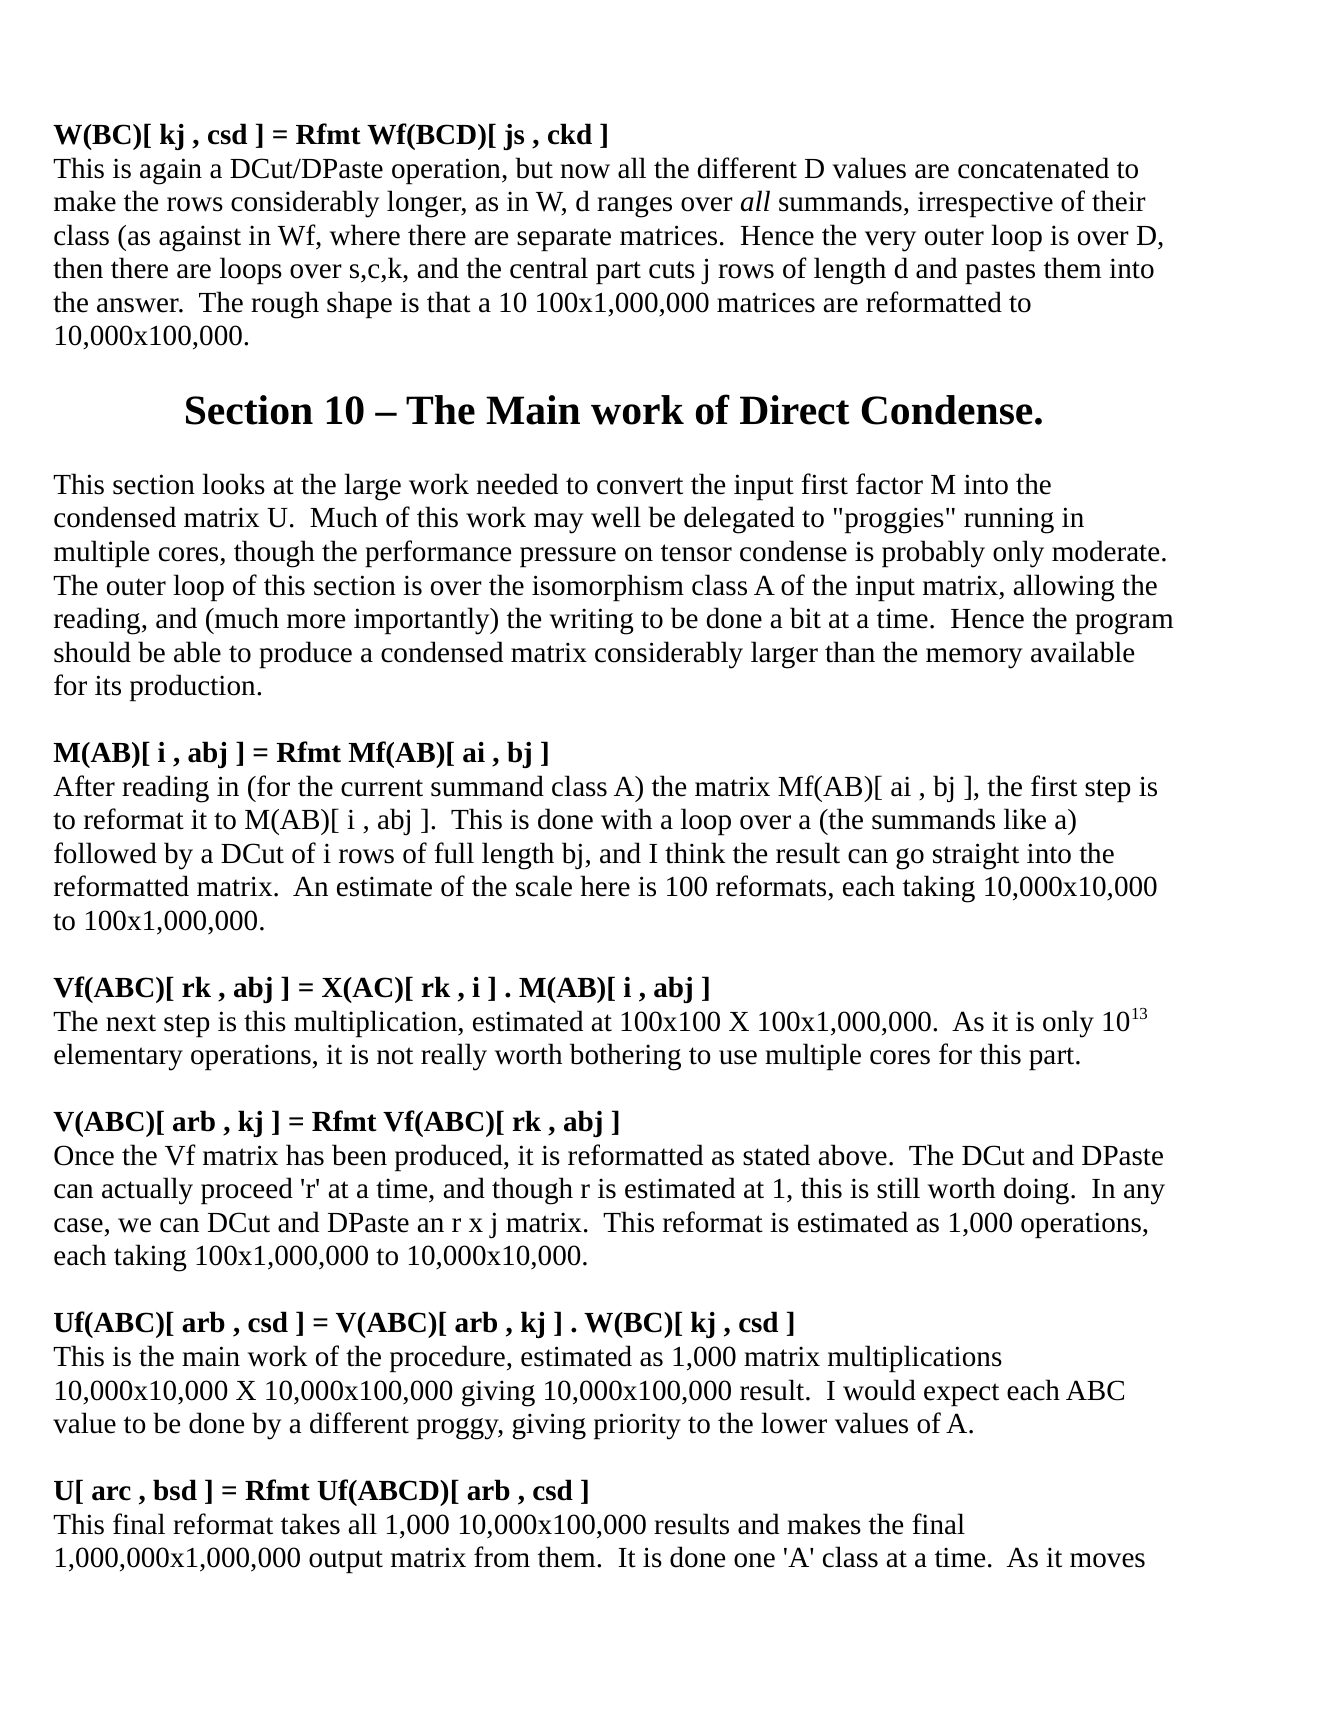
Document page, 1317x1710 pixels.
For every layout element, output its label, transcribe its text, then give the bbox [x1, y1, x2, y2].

text This final reformat takes all 1,000 10,000x100,000 results and makes the final 1,000,000x1,000,000 output matrix from them. It is done one 'A' class at a time. As it moves [53, 1507, 1174, 1574]
text W(BC)[ kj , csd ] = Rfmt Wf(BCD)[ js , ckd ] [53, 117, 1174, 151]
text Vf(ABC)[ rk , abj ] = X(AC)[ rk , i ] . M(AB)[ i , abj ] [53, 970, 1174, 1004]
text The outer loop of this section is over the isomorphism class A of the input matrix, allowing the reading, and (much more importantly) the writing to be done a bit at a time. Hence the program should be able to produce a condensed matrix considerably larger than the memory available for its production. [53, 568, 1174, 702]
text Once the Vf matrix has been produced, it is reformatted as stated above. The DCut and DPaste can actually proceed 'r' at a time, and though r is estimated at 1, this is still worth doing. In any case, we can DCut and DPaste an r x j matrix. This reformat is estimated as 1,000 operations, each taking 100x1,000,000 to 10,000x10,000. [53, 1138, 1174, 1272]
text This section looks at the large work needed to convert the input first factor M into the condensed matrix U. Much of this work may well be delegated to "proggies" running in multiple cores, though the performance pressure on tensor condense is probably only moderate. [53, 467, 1174, 568]
text U[ arc , bsd ] = Rfmt Uf(ABCD)[ arb , csd ] [53, 1473, 1174, 1507]
text The next step is this multiplication, estimated at 100x100 X 100x1,000,000. As it is only 1013 elementary operations, it is not really worth bothering to use multiple cores for this part. [53, 1004, 1174, 1071]
text Uf(ABC)[ arb , csd ] = V(ABC)[ arb , kj ] . W(BC)[ kj , csd ] [53, 1306, 1174, 1339]
text After reading in (for the current summand class A) the matrix Mf(AB)[ ai , bj ], the first step is to reformat it to M(AB)[ i , abj ]. This is done with a loop over a (the summands like a) followed by a DCut of i rows of full length bj, and I think the result can go straight into the reformatted matrix. An estimate of the scale here is 100 reformats, each taking 10,000x10,000 to 100x1,000,000. [53, 769, 1174, 937]
text M(AB)[ i , abj ] = Rfmt Mf(AB)[ ai , bj ] [53, 735, 1174, 769]
text This is again a DCut/DPaste operation, but now all the different D values are concatenated to make the rows considerably longer, as in W, d ranges over all summands, irrespective of their class (as against in Wf, where there are separate matrices. Hence the very outer loop is over D, then there are loops over s,c,k, and the central part cuts j rows of length d and pastes them into the answer. The rough shape is that a 10 100x1,000,000 matrices are reformatted to 10,000x100,000. [53, 151, 1174, 352]
text V(ABC)[ arb , kj ] = Rfmt Vf(ABC)[ rk , abj ] [53, 1104, 1174, 1138]
text This is the main work of the procedure, estimated as 1,000 matrix multiplications 10,000x10,000 X 10,000x100,000 giving 10,000x100,000 result. I would expect each ABC value to be done by a different proggy, giving priority to the lower values of A. [53, 1339, 1174, 1440]
text Section 10 – The Main work of Direct Condense. [53, 386, 1174, 433]
